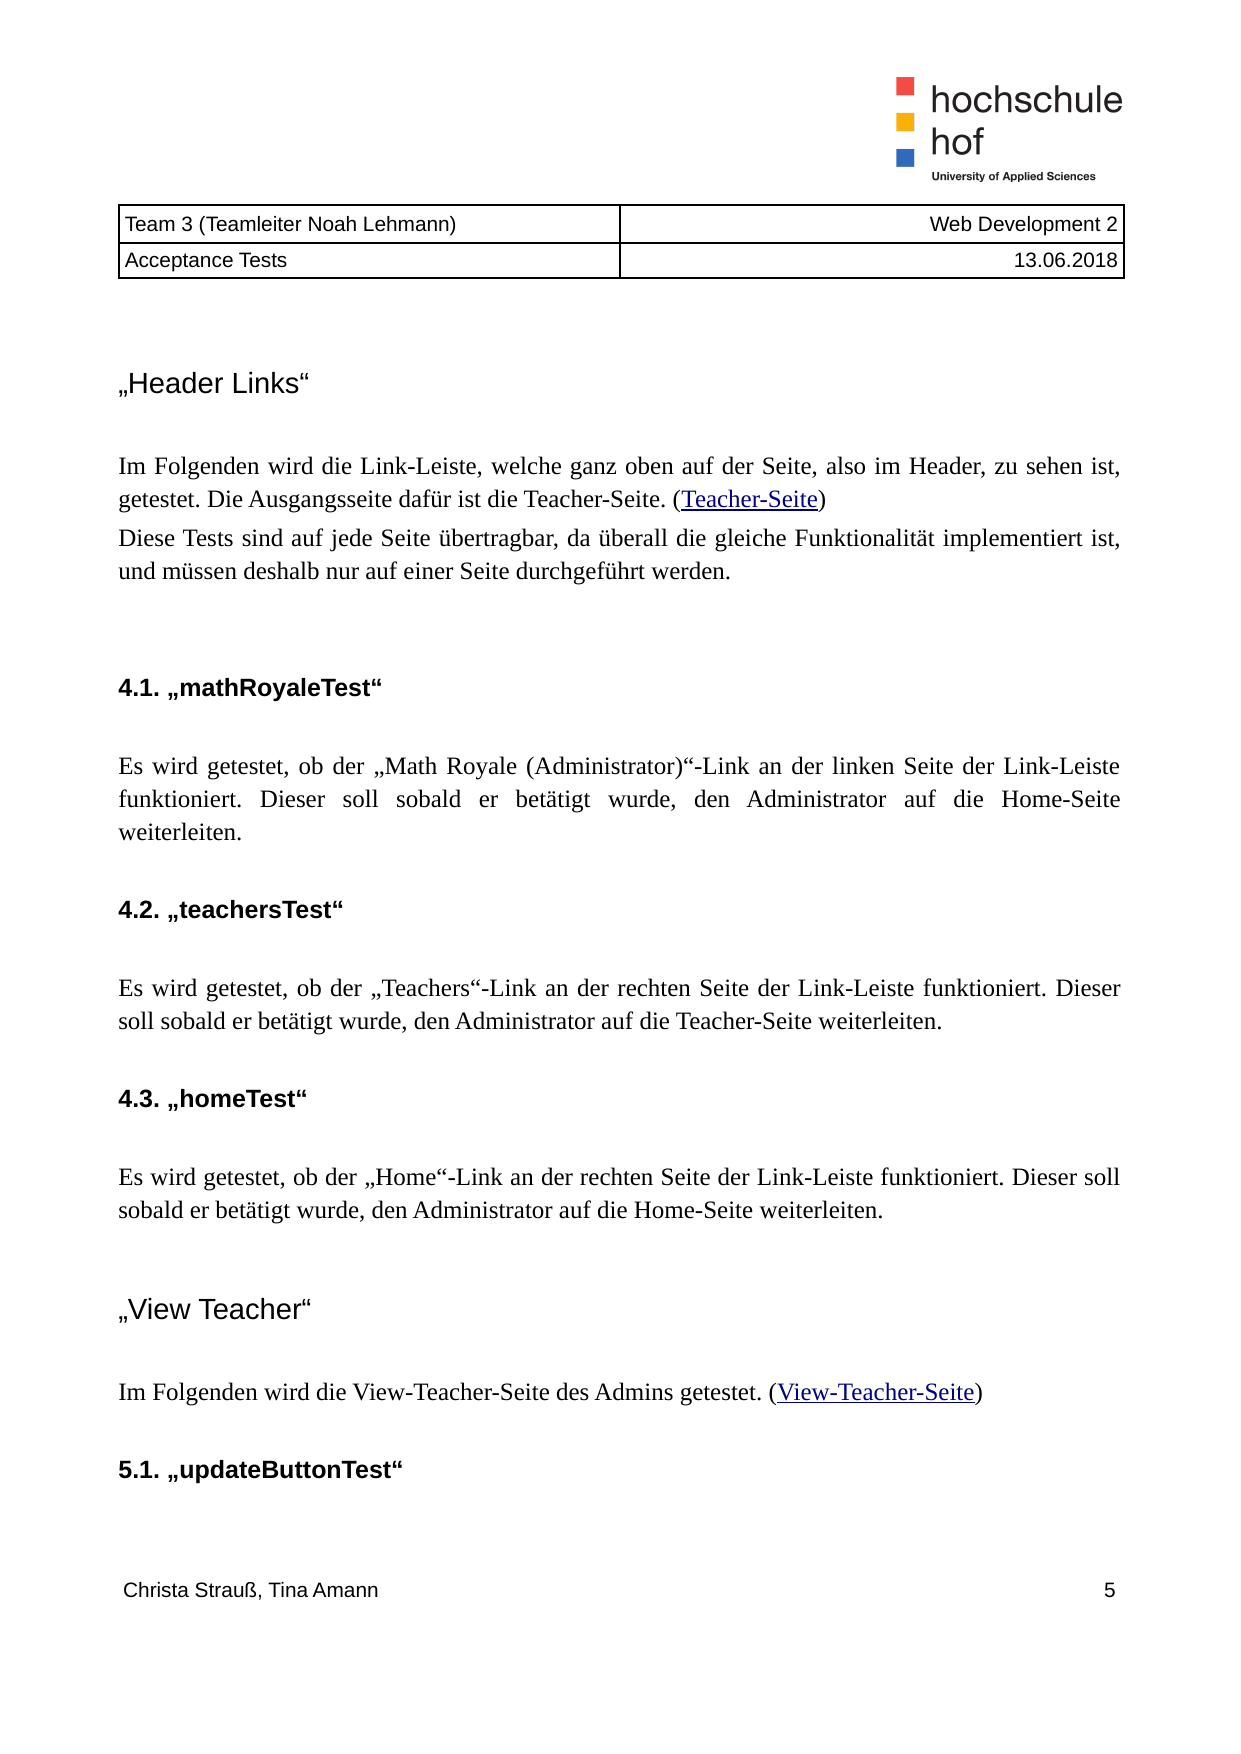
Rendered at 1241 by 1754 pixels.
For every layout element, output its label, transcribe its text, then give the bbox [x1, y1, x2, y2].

text Im Folgenden wird die View-Teacher-Seite des Admins getestet. (View-Teacher-Seite) [118, 1377, 1122, 1405]
text 4.1. „mathRoyaleTest“ [118, 673, 1122, 702]
subtitle „View Teacher“ [118, 1292, 1122, 1325]
picture [896, 77, 1122, 182]
text Im Folgenden wird die Link-Leiste, welche ganz oben auf der Seite, also im Header, zu sehen ist, getestet. Die Ausgangsseite dafür ist die Teacher-Seite. (Teacher-Seite) [118, 451, 1122, 513]
text Es wird getestet, ob der „Home“-Link an der rechten Seite der Link-Leiste funktioniert. Dieser soll sobald er betätigt wurde, den Administrator auf die Home-Seite weiterleiten. [118, 1162, 1122, 1223]
text 4.3. „homeTest“ [118, 1084, 1122, 1112]
subtitle „Header Links“ [118, 366, 1122, 400]
text 4.2. „teachersTest“ [118, 895, 1122, 924]
text Es wird getestet, ob der „Math Royale (Administrator)“-Link an der linken Seite der Link-Leiste funktioniert. Dieser soll sobald er betätigt wurde, den Administrator auf die Home-Seite weiterleiten. [118, 751, 1122, 846]
text 5.1. „updateButtonTest“ [118, 1454, 1122, 1483]
text Diese Tests sind auf jede Seite übertragbar, da überall die gleiche Funktionalität implementiert ist, und müssen deshalb nur auf einer Seite durchgeführt werden. [118, 523, 1122, 585]
text Es wird getestet, ob der „Teachers“-Link an der rechten Seite der Link-Leiste funktioniert. Dieser soll sobald er betätigt wurde, den Administrator auf die Teacher-Seite weiterleiten. [118, 973, 1122, 1034]
